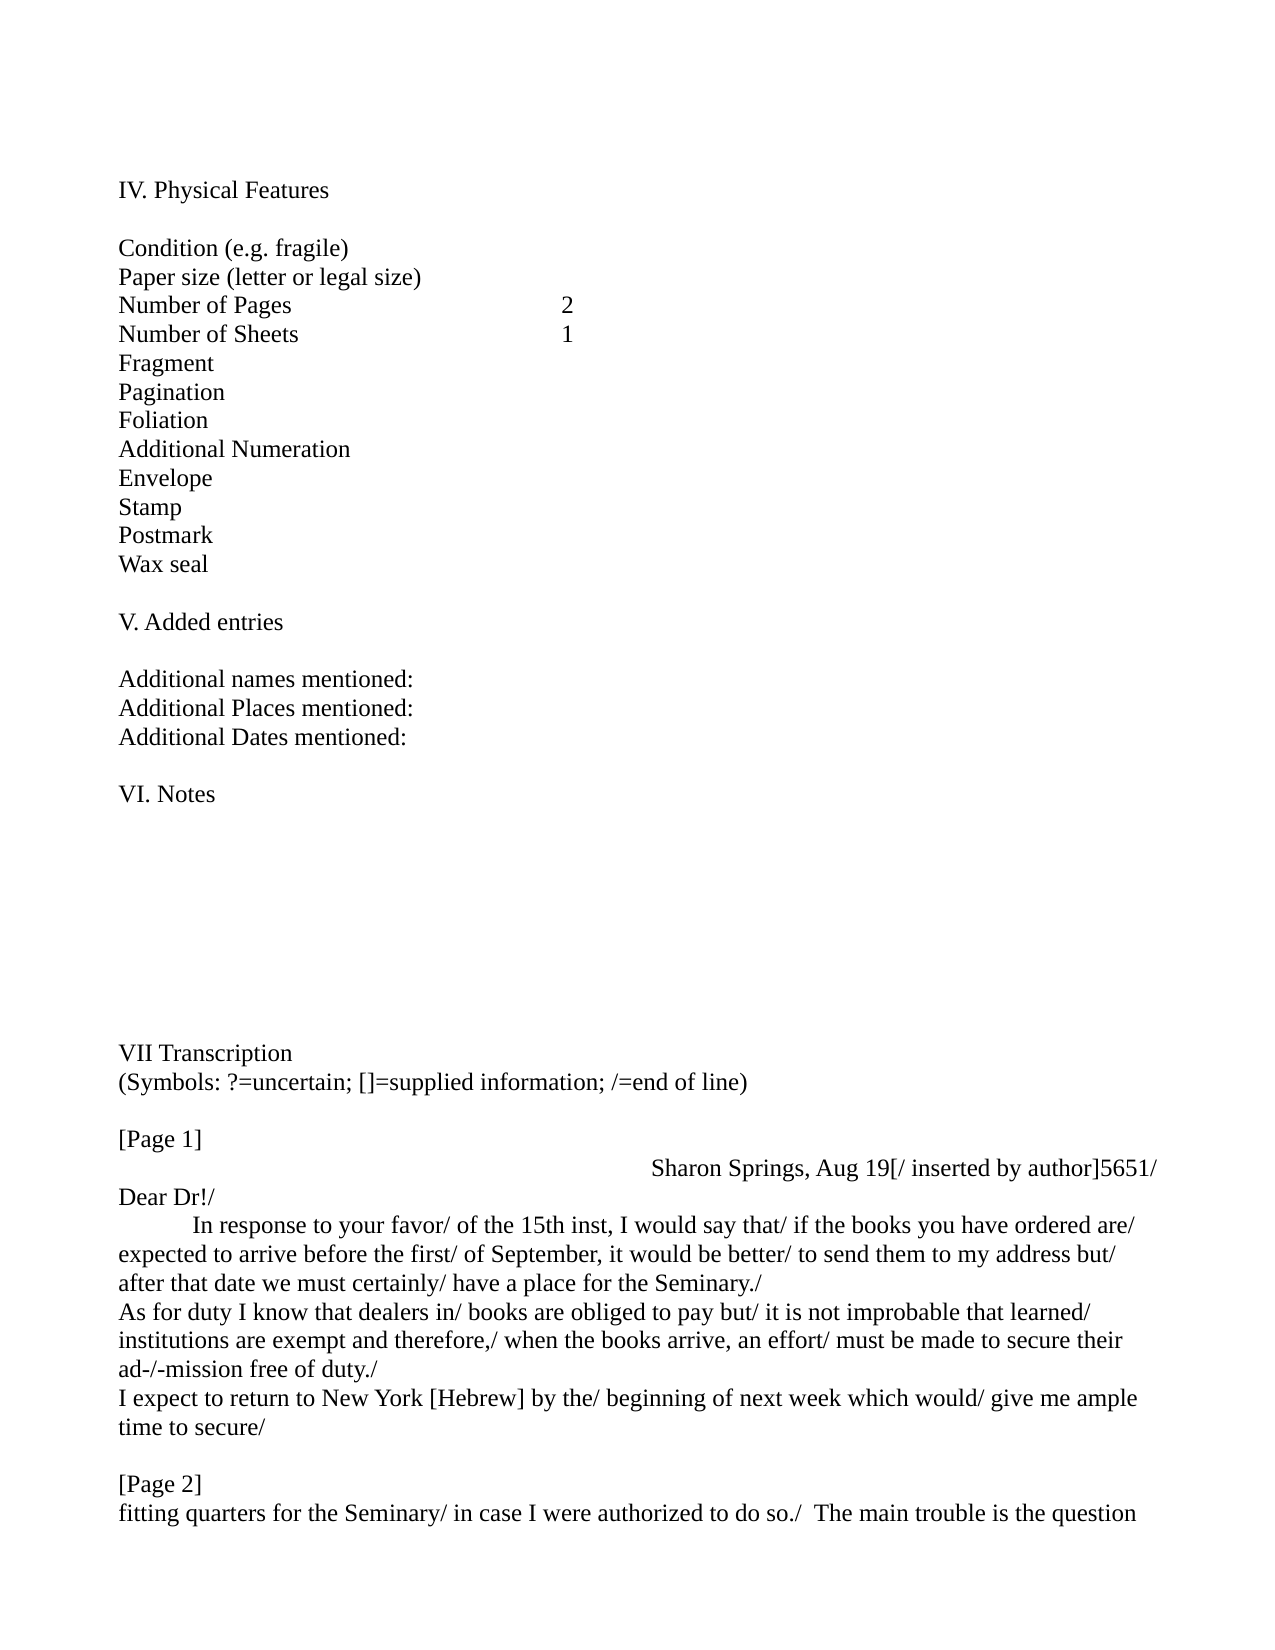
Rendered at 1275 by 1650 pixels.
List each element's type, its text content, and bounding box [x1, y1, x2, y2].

text Condition (e.g. fragile) [118, 233, 1157, 262]
text VII Transcription [118, 1038, 1157, 1067]
text IV. Physical Features [118, 176, 1157, 204]
text [Page 2] [118, 1469, 1157, 1498]
text (Symbols: ?=uncertain; []=supplied information; /=end of line) [118, 1067, 1157, 1096]
text Fragment [118, 348, 1157, 377]
text Number of Pages 2 [118, 291, 1157, 319]
text Paper size (letter or legal size) [118, 262, 1157, 291]
text fitting quarters for the Seminary/ in case I were authorized to do so./ The main trouble is the question [118, 1498, 1157, 1527]
text VI. Notes [118, 779, 1157, 808]
text [Page 1] [118, 1124, 1157, 1153]
text V. Added entries [118, 607, 1157, 636]
text Additional Places mentioned: [118, 693, 1157, 722]
text Pagination [118, 377, 1157, 406]
text Foliation [118, 406, 1157, 434]
text Wax seal [118, 549, 1157, 578]
text In response to your favor/ of the 15th inst, I would say that/ if the books you have ordered are/ expected to arrive before the first/ of September, it would be better/ to send them to my address but/ after that date we must certainly/ have a place for the Seminary./ [118, 1211, 1157, 1297]
text As for duty I know that dealers in/ books are obliged to pay but/ it is not improbable that learned/ institutions are exempt and therefore,/ when the books arrive, an effort/ must be made to secure their ad-/-mission free of duty./ [118, 1297, 1157, 1383]
text Envelope [118, 463, 1157, 492]
text Sharon Springs, Aug 19[/ inserted by author]5651/ [118, 1153, 1157, 1182]
text I expect to return to New York [Hebrew] by the/ beginning of next week which would/ give me ample time to secure/ [118, 1383, 1157, 1441]
text Stamp [118, 492, 1157, 521]
text Postma rk [118, 521, 1157, 549]
text Additional names mentioned: [118, 664, 1157, 693]
text Number of Sheets 1 [118, 319, 1157, 348]
text Additional Numeration [118, 434, 1157, 463]
text Dear Dr!/ [118, 1182, 1157, 1211]
text Additional Dates mentioned: [118, 722, 1157, 751]
